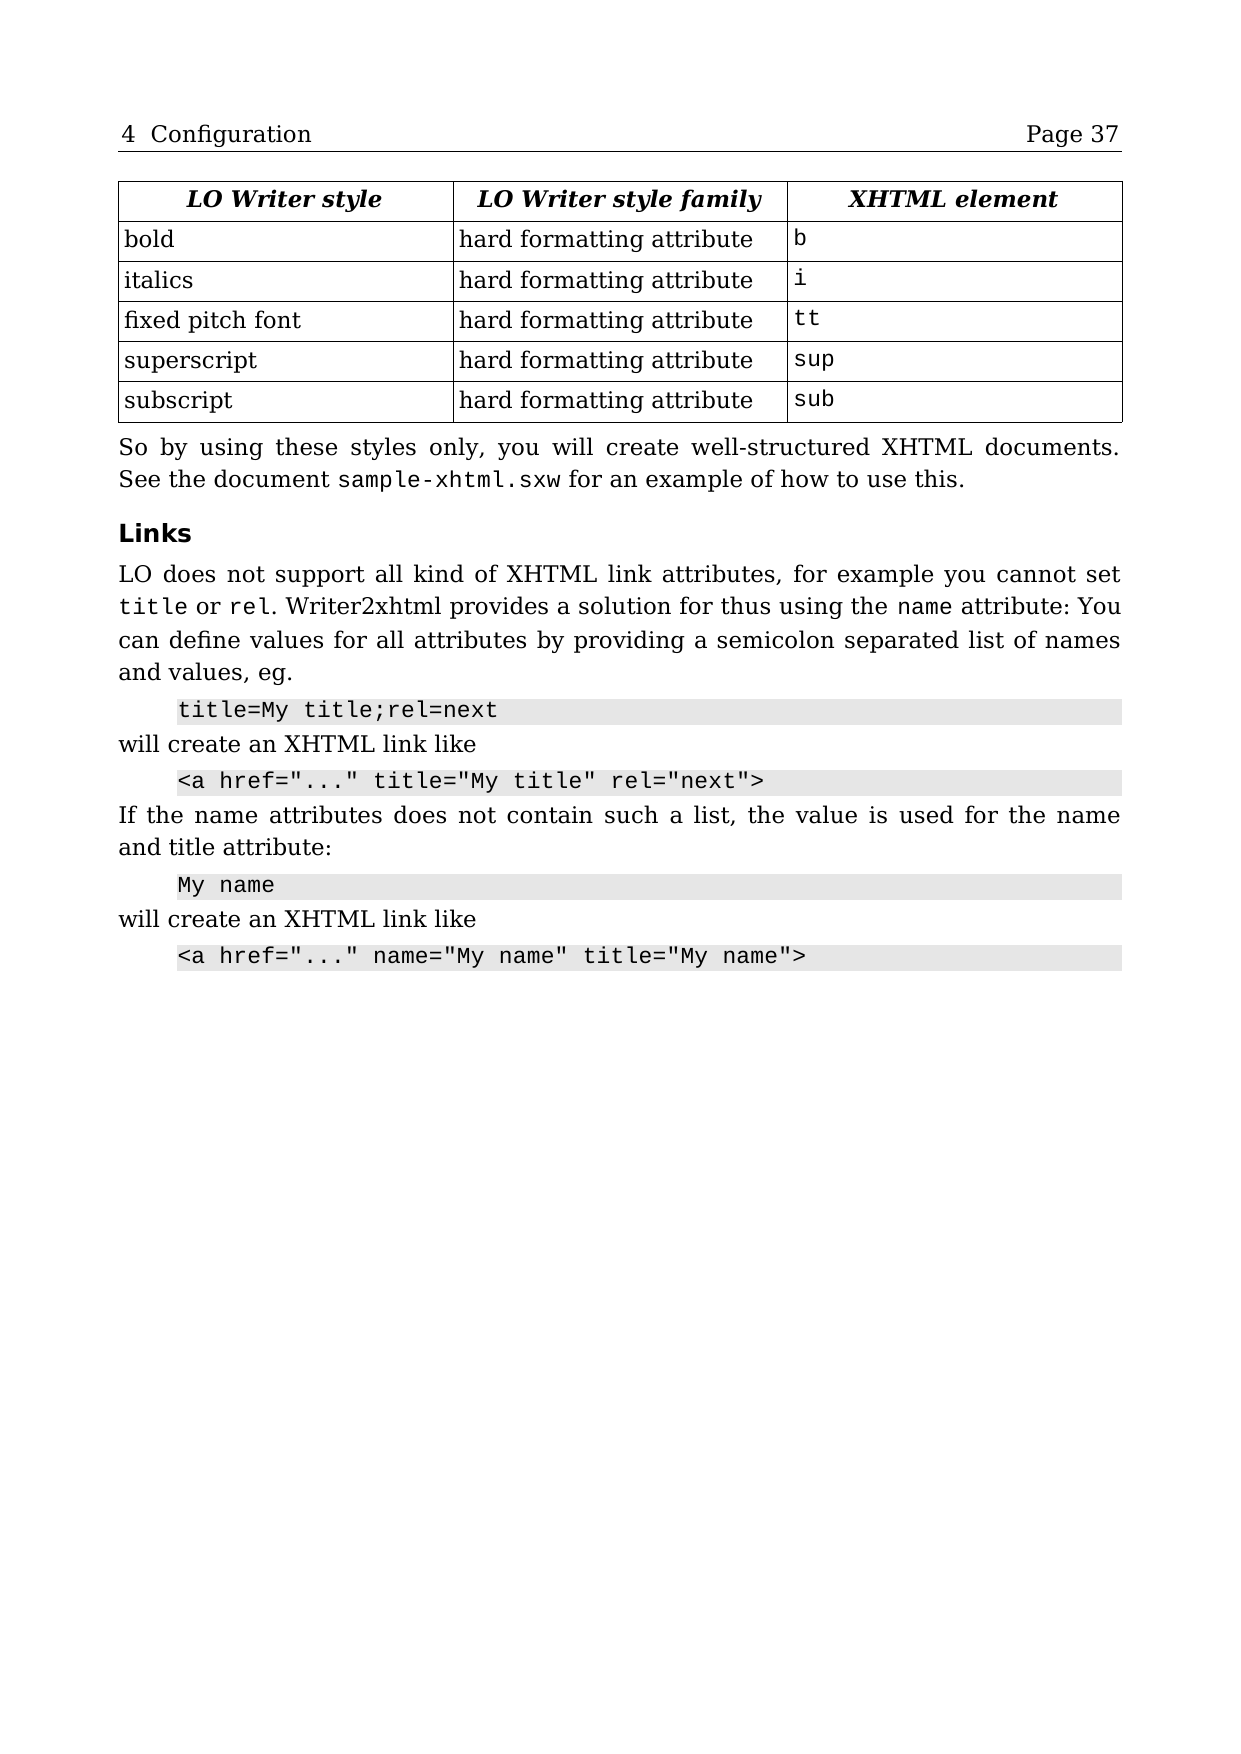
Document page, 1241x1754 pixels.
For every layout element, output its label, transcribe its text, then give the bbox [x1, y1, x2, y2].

text <a href="..." title="My title" rel="next"> [177, 770, 1122, 796]
table_cell i [788, 262, 1122, 301]
table_cell hard formatting attribute [454, 302, 787, 341]
text My name [177, 874, 1122, 900]
table_cell sub [788, 382, 1122, 422]
text will create an XHTML link like [118, 906, 1122, 933]
text title=My title;rel=next [177, 699, 1122, 725]
table_cell hard formatting attribute [454, 342, 787, 381]
table_header XHTML element [788, 182, 1122, 221]
text LO does not support all kind of XHTML link attributes, for example you cannot set title or rel. Writer2xhtml provides a solution for thus using the name attribute: You can define values for all attributes by providing a semicolon separated list of names and values, eg. [118, 561, 1122, 686]
subtitle Links [118, 519, 1122, 548]
table_cell sup [788, 342, 1122, 381]
table_cell tt [788, 302, 1122, 341]
table_cell italics [119, 262, 453, 301]
text So by using these styles only, you will create well-structured XHTML documents. See the document sample-xhtml.sxw for an example of how to use this. [118, 433, 1122, 494]
text will create an XHTML link like [118, 731, 1122, 758]
table_cell hard formatting attribute [454, 222, 787, 261]
text <a href="..." name="My name" title="My name"> [177, 945, 1122, 971]
table_cell b [788, 222, 1122, 261]
table_cell hard formatting attribute [454, 262, 787, 301]
table_cell superscript [119, 342, 453, 381]
table_cell bold [119, 222, 453, 261]
table_header LO Writer style family [454, 182, 787, 221]
text If the name attributes does not contain such a list, the value is used for the name and title attribute: [118, 802, 1122, 861]
table_cell hard formatting attribute [454, 382, 787, 422]
table_cell fixed pitch font [119, 302, 453, 341]
table_header LO Writer style [119, 182, 453, 221]
table_cell subscript [119, 382, 453, 422]
